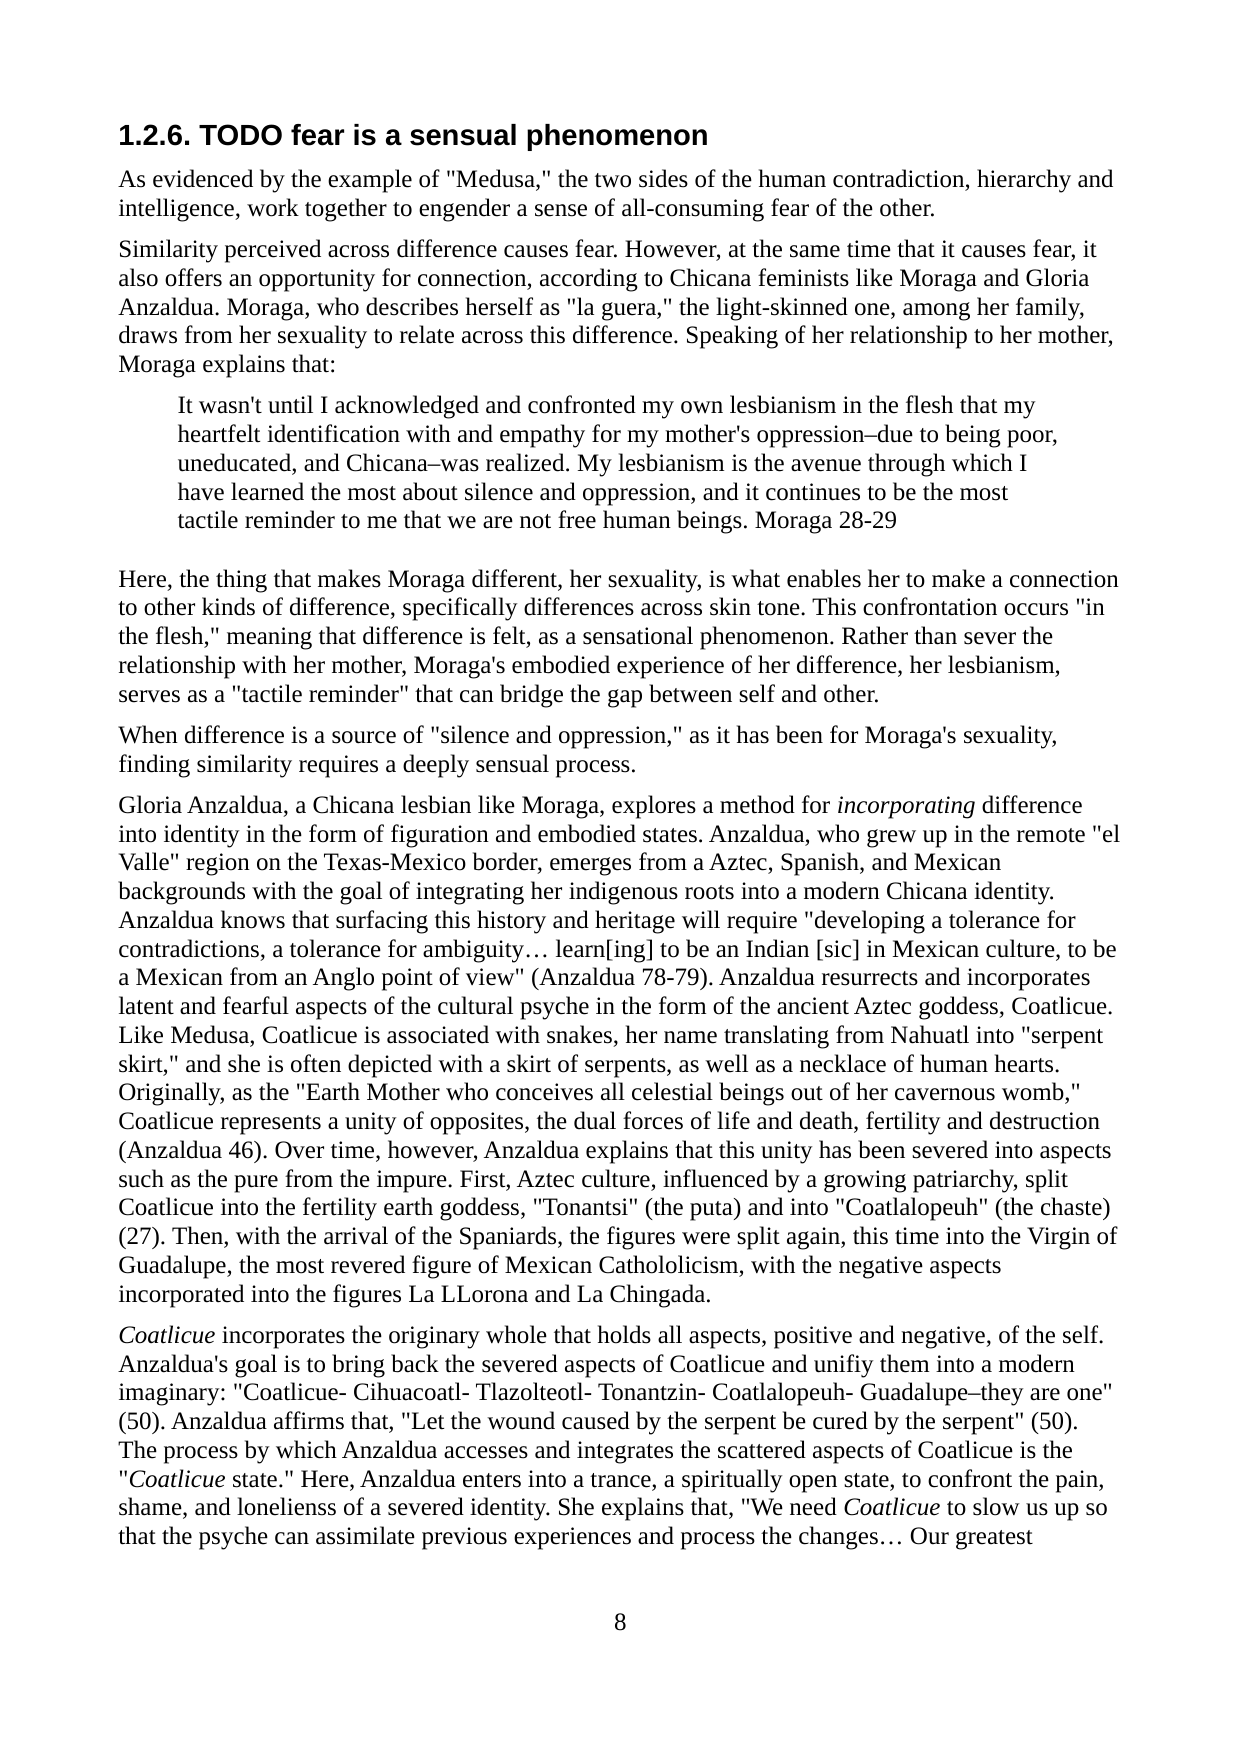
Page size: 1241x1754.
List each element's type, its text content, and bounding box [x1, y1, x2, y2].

text As evidenced by the example of "Medusa," the two sides of the human contradiction, hierarchy and intelligence, work together to engender a sense of all-consuming fear of the other. [118, 164, 1122, 222]
text Gloria Anzaldua, a Chicana lesbian like Moraga, explores a method for incorporating difference into identity in the form of figuration and embodied states. Anzaldua, who grew up in the remote "el Valle" region on the Texas-Mexico border, emerges from a Aztec, Spanish, and Mexican backgrounds with the goal of integrating her indigenous roots into a modern Chicana identity. Anzaldua knows that surfacing this history and heritage will require "developing a tolerance for contradictions, a tolerance for ambiguity… learn[ing] to be an Indian [sic] in Mexican culture, to be a Mexican from an Anglo point of view" (Anzaldua 78-79). Anzaldua resurrects and incorporates latent and fearful aspects of the cultural psyche in the form of the ancient Aztec goddess, Coatlicue. Like Medusa, Coatlicue is associated with snakes, her name translating from Nahuatl into "serpent skirt," and she is often depicted with a skirt of serpents, as well as a necklace of human hearts. Originally, as the "Earth Mother who conceives all celestial beings out of her cavernous womb," Coatlicue represents a unity of opposites, the dual forces of life and death, fertility and destruction (Anzaldua 46). Over time, however, Anzaldua explains that this unity has been severed into aspects such as the pure from the impure. First, Aztec culture, influenced by a growing patriarchy, split Coatlicue into the fertility earth goddess, "Tonantsi" (the puta) and into "Coatlalopeuh" (the chaste) (27). Then, with the arrival of the Spaniards, the figures were split again, this time into the Virgin of Guadalupe, the most revered figure of Mexican Cathololicism, with the negative aspects incorporated into the figures La LLorona and La Chingada. [118, 790, 1122, 1307]
text Coatlicue incorporates the originary whole that holds all aspects, positive and negative, of the self. Anzaldua's goal is to bring back the severed aspects of Coatlicue and unifiy them into a modern imaginary: "Coatlicue- Cihuacoatl- Tlazolteotl- Tonantzin- Coatlalopeuh- Guadalupe–they are one" (50). Anzaldua affirms that, "Let the wound caused by the serpent be cured by the serpent" (50). The process by which Anzaldua accesses and integrates the scattered aspects of Coatlicue is the "Coatlicue state." Here, Anzaldua enters into a trance, a spiritually open state, to confront the pain, shame, and lonelienss of a severed identity. She explains that, "We need Coatlicue to slow us up so that the psyche can assimilate previous experiences and process the changes… Our greatest [118, 1320, 1122, 1550]
text It wasn't until I acknowledged and confronted my own lesbianism in the flesh that my heartfelt identification with and empathy for my mother's oppression–due to being poor, uneducated, and Chicana–was realized. My lesbianism is the avenue through which I have learned the most about silence and oppression, and it continues to be the most tactile reminder to me that we are not free human beings. Moraga 28-29 [177, 390, 1063, 534]
subtitle TODO fear is a sensual phenomenon [118, 118, 1122, 152]
text Here, the thing that makes Moraga different, her sexuality, is what enables her to make a connection to other kinds of difference, specifically differences across skin tone. This confrontation occurs "in the flesh," meaning that difference is felt, as a sensational phenomenon. Rather than sever the relationship with her mother, Moraga's embodied experience of her difference, her lesbianism, serves as a "tactile reminder" that can bridge the gap between self and other. [118, 564, 1122, 707]
text Similarity perceived across difference causes fear. However, at the same time that it causes fear, it also offers an opportunity for connection, according to Chicana feminists like Moraga and Gloria Anzaldua. Moraga, who describes herself as "la guera," the light-skinned one, among her family, draws from her sexuality to relate across this difference. Speaking of her relationship to her mother, Moraga explains that: [118, 234, 1122, 378]
text When difference is a source of "silence and oppression," as it has been for Moraga's sexuality, finding similarity requires a deeply sensual process. [118, 720, 1122, 777]
